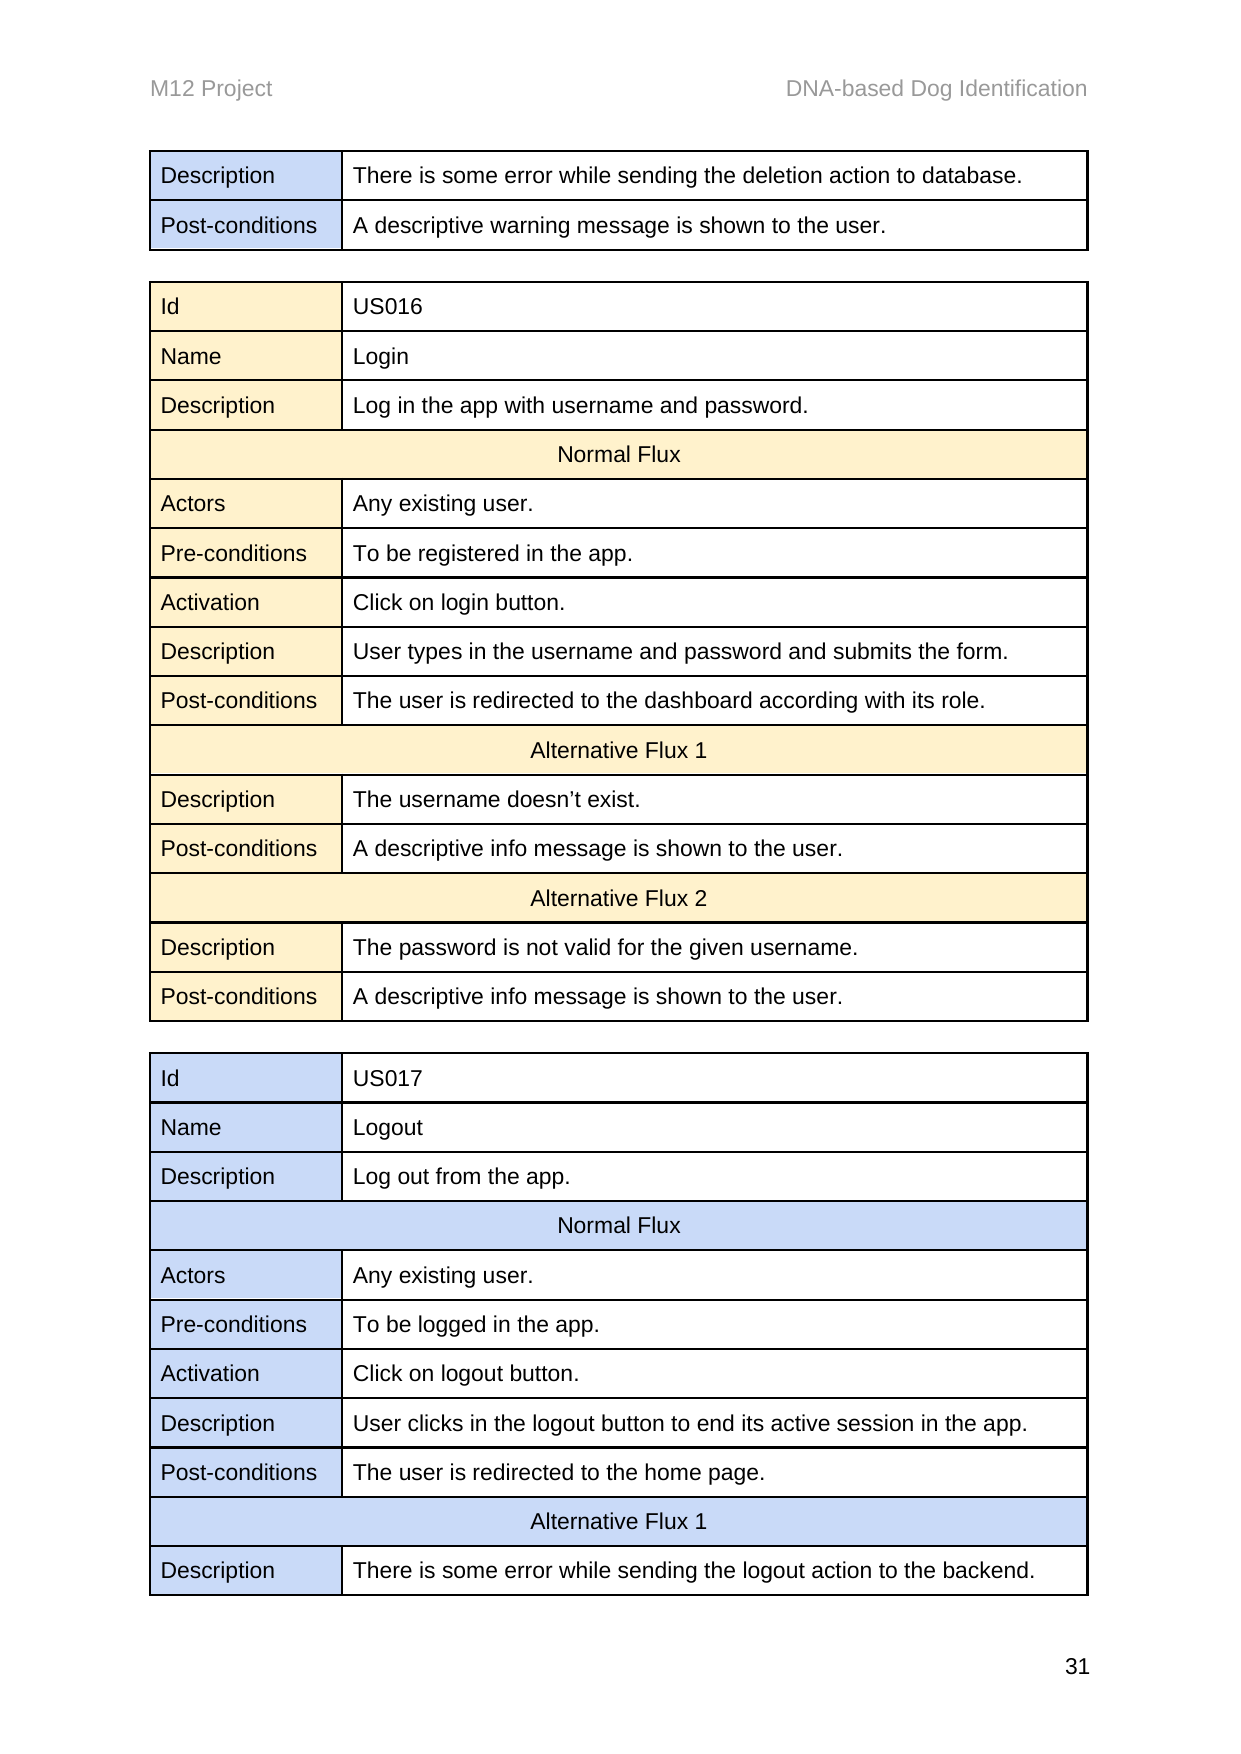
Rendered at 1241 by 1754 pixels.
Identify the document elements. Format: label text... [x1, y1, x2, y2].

table_cell Any existing user. [343, 1251, 1086, 1298]
table_cell User types in the username and password and submits the form. [343, 628, 1086, 675]
table_cell A descriptive warning message is shown to the user. [343, 201, 1086, 248]
table_cell Description [151, 1547, 341, 1594]
table_cell Normal Flux [151, 1202, 1086, 1249]
table_header US017 [343, 1054, 1086, 1101]
table_cell To be registered in the app. [343, 529, 1086, 576]
table_header US016 [343, 283, 1086, 330]
table_cell Description [151, 381, 341, 429]
table_cell Any existing user. [343, 480, 1086, 527]
table_cell The username doesn’t exist. [343, 776, 1086, 823]
table_cell Alternative Flux 1 [151, 726, 1086, 773]
table_cell Name [151, 332, 341, 379]
table_cell Name [151, 1104, 341, 1151]
table_cell Description [151, 152, 341, 199]
table_cell Login [343, 332, 1086, 379]
table_cell Actors [151, 1251, 341, 1298]
table_cell Description [151, 776, 341, 823]
table_cell Log in the app with username and password. [343, 381, 1086, 429]
table_cell Normal Flux [151, 431, 1086, 478]
table_cell There is some error while sending the logout action to the backend. [343, 1547, 1086, 1594]
table_cell User clicks in the logout button to end its active session in the app. [343, 1399, 1086, 1446]
table_cell Post-conditions [151, 1449, 341, 1496]
table_cell Activation [151, 1350, 341, 1397]
table_cell Post-conditions [151, 825, 341, 872]
table_cell Description [151, 1399, 341, 1446]
table_cell Pre-conditions [151, 1301, 341, 1348]
table_cell Alternative Flux 2 [151, 874, 1086, 921]
table_cell A descriptive info message is shown to the user. [343, 973, 1086, 1020]
table_cell Logout [343, 1104, 1086, 1151]
table_cell The password is not valid for the given username. [343, 924, 1086, 971]
table_cell Log out from the app. [343, 1153, 1086, 1200]
table_header Id [151, 1054, 341, 1101]
table_cell Description [151, 924, 341, 971]
table_cell Click on login button. [343, 579, 1086, 626]
table_cell Alternative Flux 1 [151, 1498, 1086, 1545]
table_header Id [151, 283, 341, 330]
table_cell Post-conditions [151, 677, 341, 724]
table_cell Description [151, 628, 341, 675]
table_cell To be logged in the app. [343, 1301, 1086, 1348]
table_cell The user is redirected to the dashboard according with its role. [343, 677, 1086, 724]
table_cell Click on logout button. [343, 1350, 1086, 1397]
table_cell Post-conditions [151, 973, 341, 1020]
table_cell Activation [151, 579, 341, 626]
table_cell Actors [151, 480, 341, 527]
table_cell The user is redirected to the home page. [343, 1449, 1086, 1496]
table_cell A descriptive info message is shown to the user. [343, 825, 1086, 872]
table_cell There is some error while sending the deletion action to database. [343, 152, 1086, 199]
table_cell Pre-conditions [151, 529, 341, 576]
table_cell Description [151, 1153, 341, 1200]
table_cell Post-conditions [151, 201, 341, 248]
